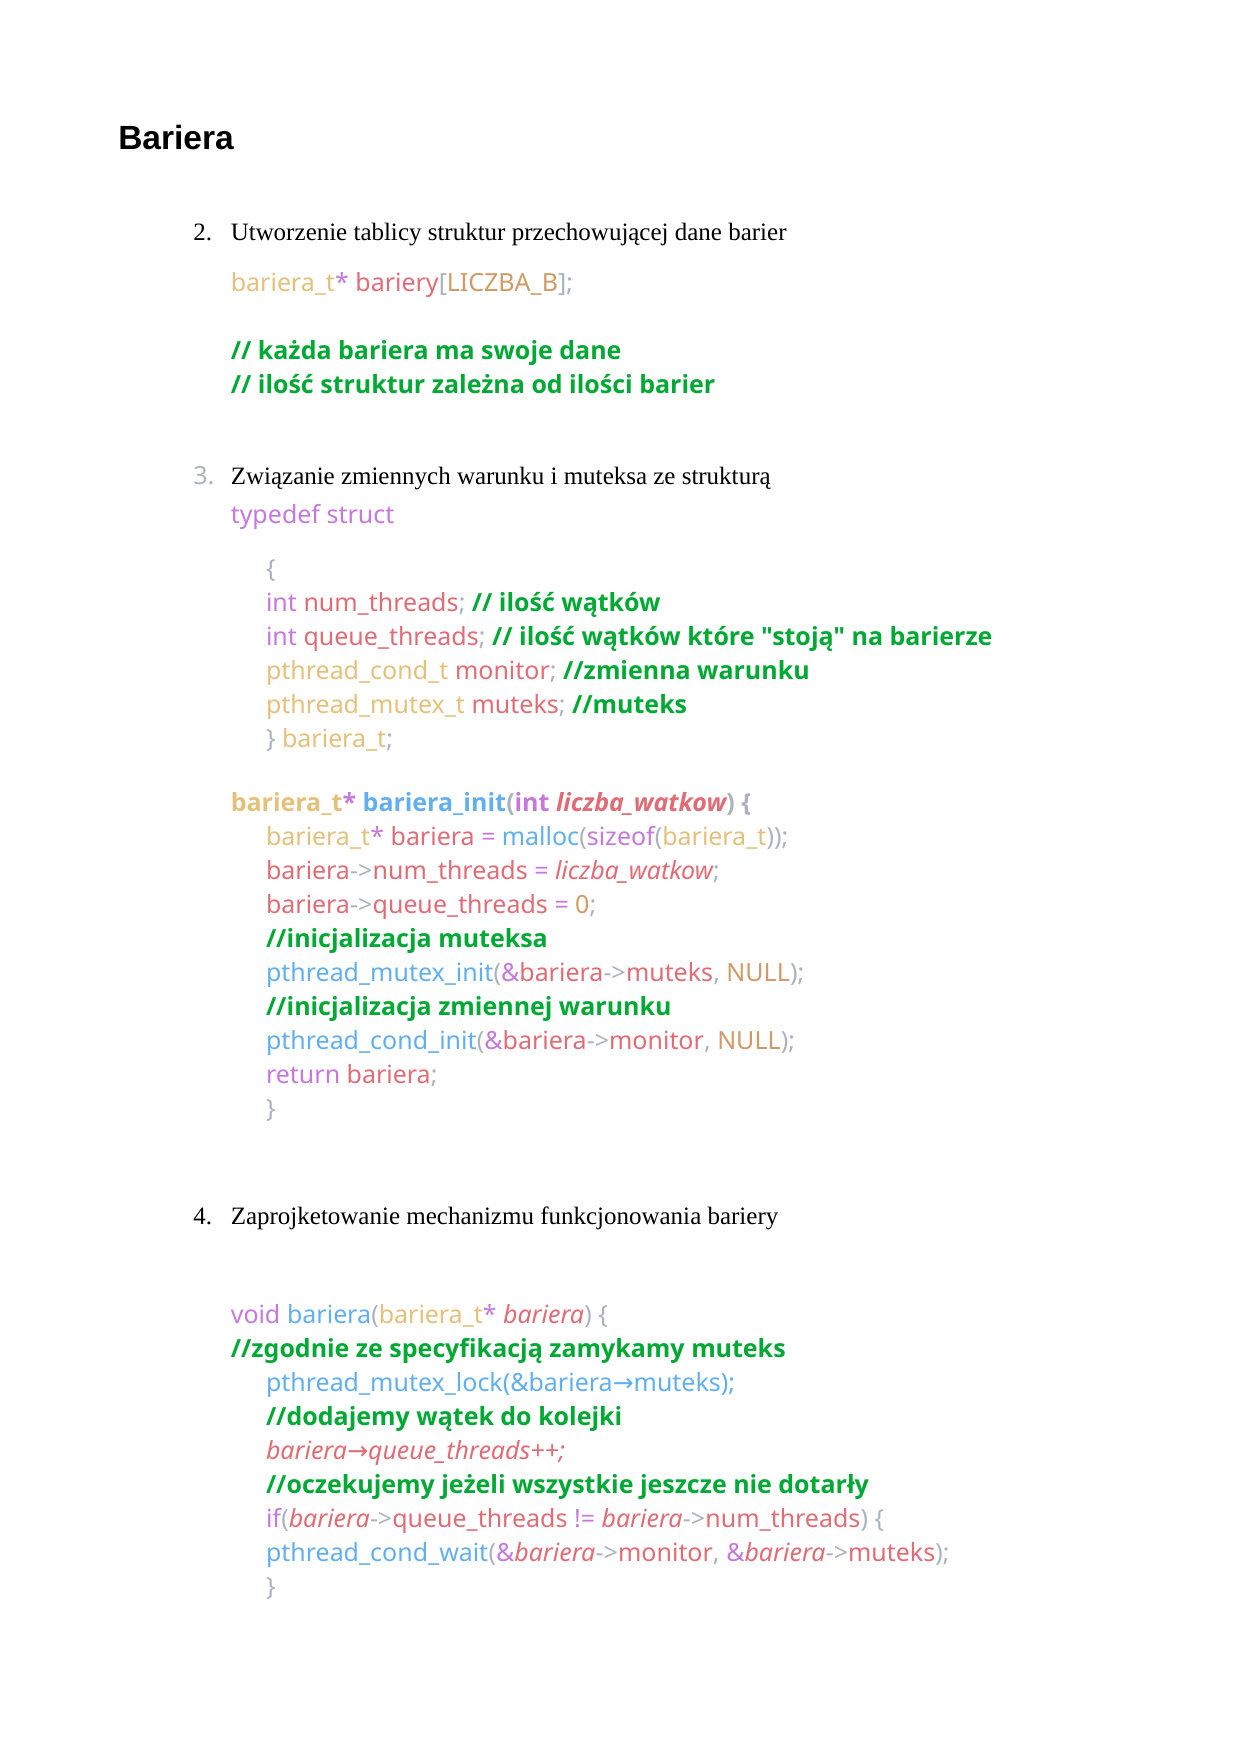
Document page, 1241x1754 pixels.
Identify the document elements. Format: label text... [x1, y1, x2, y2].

text //dodajemy wątek do kolejki [118, 1398, 1122, 1433]
list void bariera(bariera_t* bariera) { [193, 1296, 1122, 1330]
subtitle Bariera [118, 118, 1122, 157]
text pthread_mutex_t muteks; //muteks [266, 687, 1122, 721]
text } bariera_t; [266, 721, 1122, 755]
text int queue_threads; // ilość wątków które "stoją" na barierze [266, 619, 1122, 653]
text if(bariera->queue_threads != bariera->num_threads) { [266, 1501, 1122, 1535]
list Związanie zmiennych warunku i muteksa ze strukturą typedef struct [193, 458, 1122, 531]
text bariera->num_threads = liczba_watkow; [266, 853, 1122, 887]
text pthread_mutex_init(&bariera->muteks, NULL); [266, 955, 1122, 989]
list // każda bariera ma swoje dane [193, 333, 1122, 367]
text { [266, 551, 1122, 584]
list Zaprojketowanie mechanizmu funkcjonowania bariery [193, 1201, 1122, 1230]
text //oczekujemy jeżeli wszystkie jeszcze nie dotarły [266, 1467, 1122, 1501]
text } [266, 1091, 1122, 1125]
list bariera_t* bariera_init(int liczba_watkow) { [193, 784, 1122, 819]
text bariera→queue_threads++; [266, 1433, 1122, 1467]
text //inicjalizacja muteksa [266, 921, 1122, 955]
list bariera_t* bariery[LICZBA_B]; [193, 264, 1122, 298]
text pthread_cond_wait(&bariera->monitor, &bariera->muteks); [266, 1535, 1122, 1569]
list //zgodnie ze specyfikacją zamykamy muteks [193, 1330, 1122, 1364]
text pthread_cond_init(&bariera->monitor, NULL); [266, 1023, 1122, 1057]
list Utworzenie tablicy struktur przechowującej dane barier [193, 217, 1122, 246]
text //inicjalizacja zmiennej warunku [266, 989, 1122, 1023]
text bariera_t* bariera = malloc(sizeof(bariera_t)); [266, 819, 1122, 853]
list // ilość struktur zależna od ilości barier [193, 367, 1122, 401]
text return bariera; [266, 1057, 1122, 1091]
text pthread_mutex_lock(&bariera→muteks); [266, 1364, 1122, 1398]
text bariera->queue_threads = 0; [266, 887, 1122, 921]
text pthread_cond_t monitor; //zmienna warunku [266, 653, 1122, 687]
text int num_threads; // ilość wątków [266, 584, 1122, 619]
text } [266, 1569, 1122, 1603]
